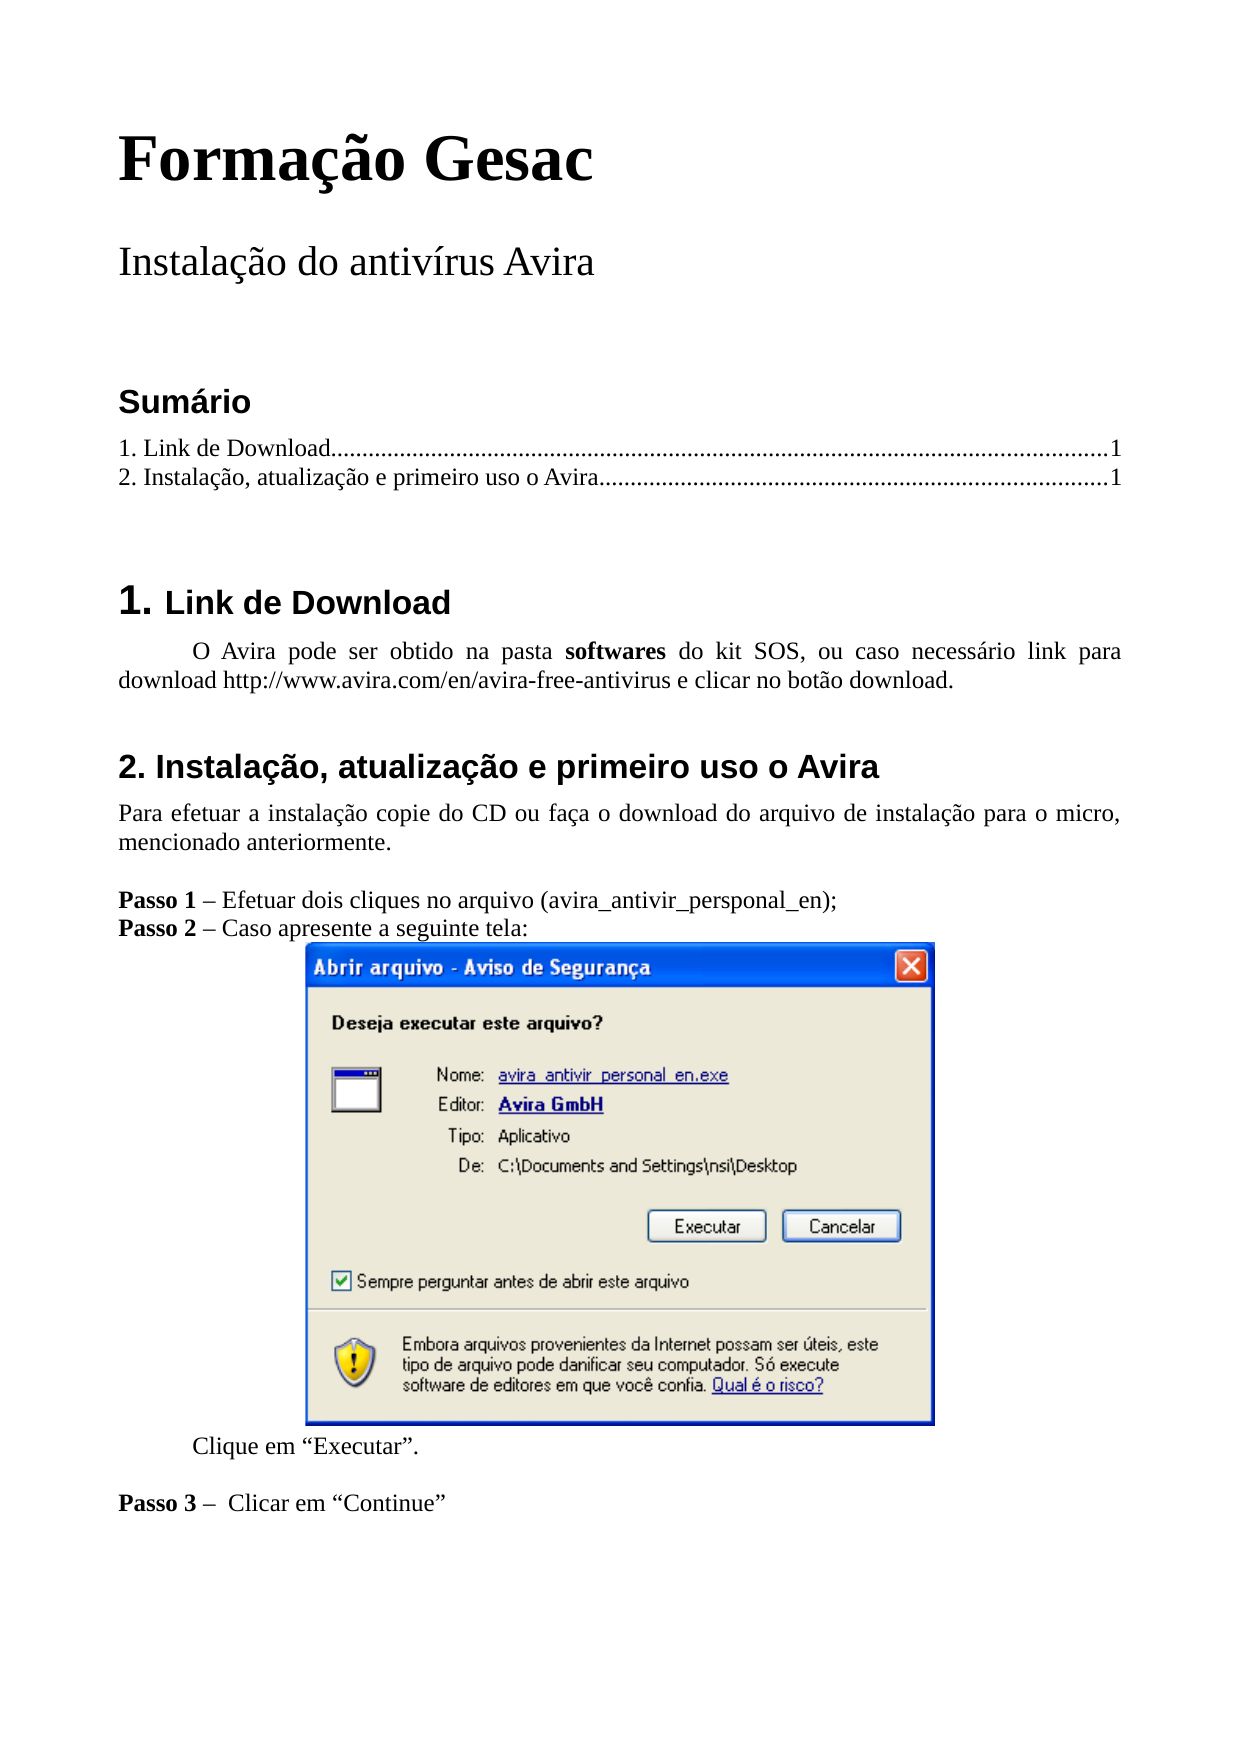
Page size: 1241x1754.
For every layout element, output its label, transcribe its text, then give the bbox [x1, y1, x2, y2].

text 2. Instalação, atualização e primeiro uso o Avira 1 [118, 462, 1122, 490]
text Formação Gesac [118, 118, 1122, 195]
text Instalação do antivírus Avira [118, 236, 1122, 284]
text O Avira pode ser obtido na pasta softwares do kit SOS, ou caso necessário link para download http://www.avira.com/en/avira-free-antivirus e clicar no botão download. [118, 636, 1122, 694]
subtitle Sumário [118, 382, 1122, 420]
subtitle 1. Link de Download [118, 576, 1122, 624]
text Clique em “Executar”. [118, 1431, 1122, 1460]
text Passo 3 – Clicar em “Continue” [118, 1488, 1122, 1517]
text Passo 2 – Caso apresente a seguinte tela: [118, 913, 1122, 942]
text Para efetuar a instalação copie do CD ou faça o download do arquivo de instalação para o micro, mencionado anteriormente. [118, 798, 1122, 856]
subtitle 2. Instalação, atualização e primeiro uso o Avira [118, 747, 1122, 786]
text Passo 1 – Efetuar dois cliques no arquivo (avira_antivir_persponal_en); [118, 885, 1122, 913]
picture [305, 942, 935, 1426]
text 1. Link de Download 1 [118, 433, 1122, 462]
